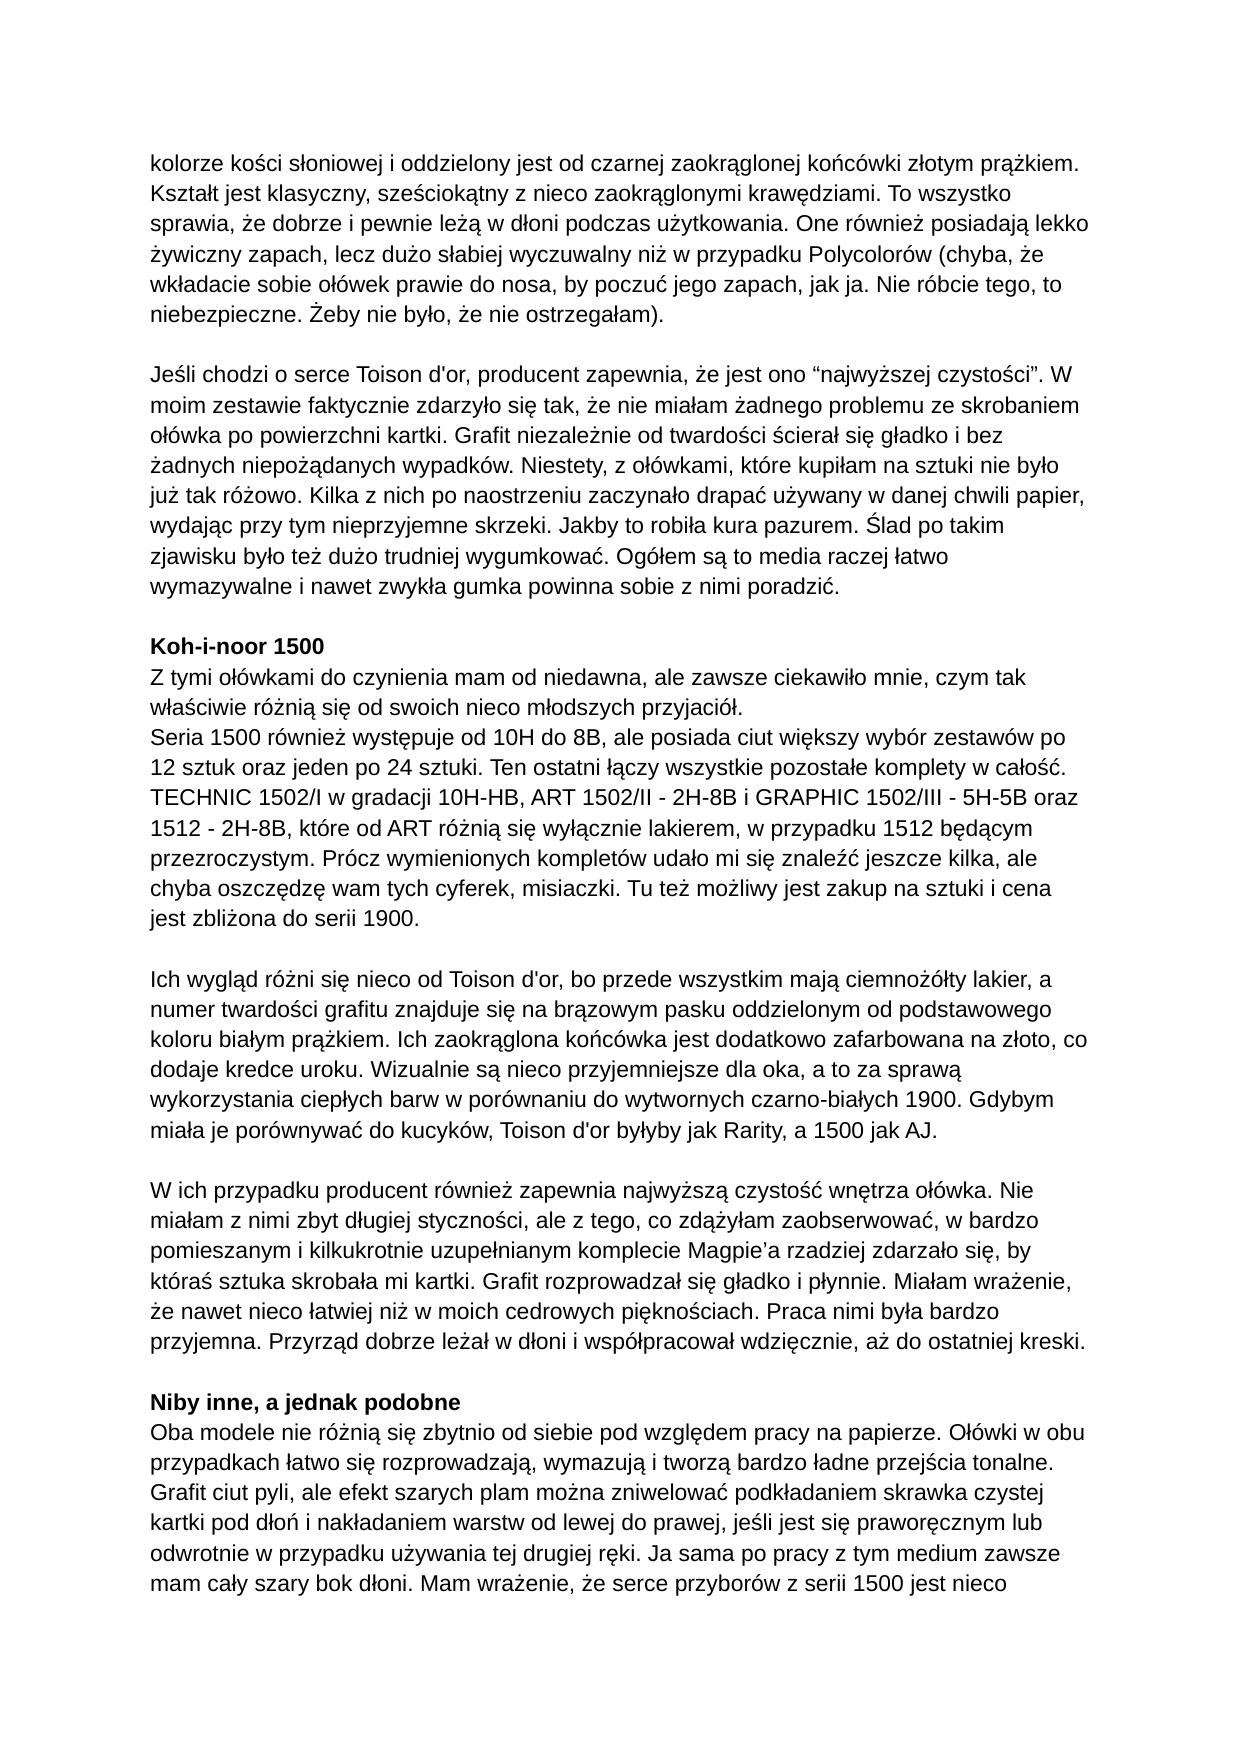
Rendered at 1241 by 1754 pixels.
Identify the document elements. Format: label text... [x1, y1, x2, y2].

text Oba modele nie różnią się zbytnio od siebie pod względem pracy na papierze. Ołówki w obu przypadkach łatwo się rozprowadzają, wymazują i tworzą bardzo ładne przejścia tonalne. Grafit ciut pyli, ale efekt szarych plam można zniwelować podkładaniem skrawka czystej kartki pod dłoń i nakładaniem warstw od lewej do prawej, jeśli jest się praworęcznym lub odwrotnie w przypadku używania tej drugiej ręki. Ja sama po pracy z tym medium zawsze mam cały szary bok dłoni. Mam wrażenie, że serce przyborów z serii 1500 jest nieco [150, 1419, 1090, 1596]
text Niby inne, a jednak podobne [150, 1388, 1090, 1415]
text Jeśli chodzi o serce Toison d'or, producent zapewnia, że jest ono “najwyższej czystości”. W moim zestawie faktycznie zdarzyło się tak, że nie miałam żadnego problemu ze skrobaniem ołówka po powierzchni kartki. Grafit niezależnie od twardości ścierał się gładko i bez żadnych niepożądanych wypadków. Niestety, z ołówkami, które kupiłam na sztuki nie było już tak różowo. Kilka z nich po naostrzeniu zaczynało drapać używany w danej chwili papier, wydając przy tym nieprzyjemne skrzeki. Jakby to robiła kura pazurem. Ślad po takim zjawisku było też dużo trudniej wygumkować. Ogółem są to media raczej łatwo wymazywalne i nawet zwykła gumka powinna sobie z nimi poradzić. Koh-i-noor 1500 [150, 361, 1090, 660]
text Z tymi ołówkami do czynienia mam od niedawna, ale zawsze ciekawiło mnie, czym tak właściwie różnią się od swoich nieco młodszych przyjaciół. Seria 1500 również występuje od 10H do 8B, ale posiada ciut większy wybór zestawów po 12 sztuk oraz jeden po 24 sztuki. Ten ostatni łączy wszystkie pozostałe komplety w całość. TECHNIC 1502/I w gradacji 10H-HB, ART 1502/II - 2H-8B i GRAPHIC 1502/III - 5H-5B oraz 1512 - 2H-8B, które od ART różnią się wyłącznie lakierem, w przypadku 1512 będącym przezroczystym. Prócz wymienionych kompletów udało mi się znaleźć jeszcze kilka, ale chyba oszczędzę wam tych cyferek, misiaczki. Tu też możliwy jest zakup na sztuki i cena jest zbliżona do serii 1900. [150, 663, 1090, 932]
text kolorze kości słoniowej i oddzielony jest od czarnej zaokrąglonej końcówki złotym prążkiem. Kształt jest klasyczny, sześciokątny z nieco zaokrąglonymi krawędziami. To wszystko sprawia, że dobrze i pewnie leżą w dłoni podczas użytkowania. One również posiadają lekko żywiczny zapach, lecz dużo słabiej wyczuwalny niż w przypadku Polycolorów (chyba, że wkładacie sobie ołówek prawie do nosa, by poczuć jego zapach, jak ja. Nie róbcie tego, to niebezpieczne. Żeby nie było, że nie ostrzegałam). [150, 150, 1090, 327]
text W ich przypadku producent również zapewnia najwyższą czystość wnętrza ołówka. Nie miałam z nimi zbyt długiej styczności, ale z tego, co zdążyłam zaobserwować, w bardzo pomieszanym i kilkukrotnie uzupełnianym komplecie Magpie’a rzadziej zdarzało się, by któraś sztuka skrobała mi kartki. Grafit rozprowadzał się gładko i płynnie. Miałam wrażenie, że nawet nieco łatwiej niż w moich cedrowych pięknościach. Praca nimi była bardzo przyjemna. Przyrząd dobrze leżał w dłoni i współpracował wdzięcznie, aż do ostatniej kreski. [150, 1177, 1090, 1354]
text Ich wygląd różni się nieco od Toison d'or, bo przede wszystkim mają ciemnożółty lakier, a numer twardości grafitu znajduje się na brązowym pasku oddzielonym od podstawowego koloru białym prążkiem. Ich zaokrąglona końcówka jest dodatkowo zafarbowana na złoto, co dodaje kredce uroku. Wizualnie są nieco przyjemniejsze dla oka, a to za sprawą wykorzystania ciepłych barw w porównaniu do wytwornych czarno-białych 1900. Gdybym miała je porównywać do kucyków, Toison d'or byłyby jak Rarity, a 1500 jak AJ. [150, 966, 1090, 1143]
